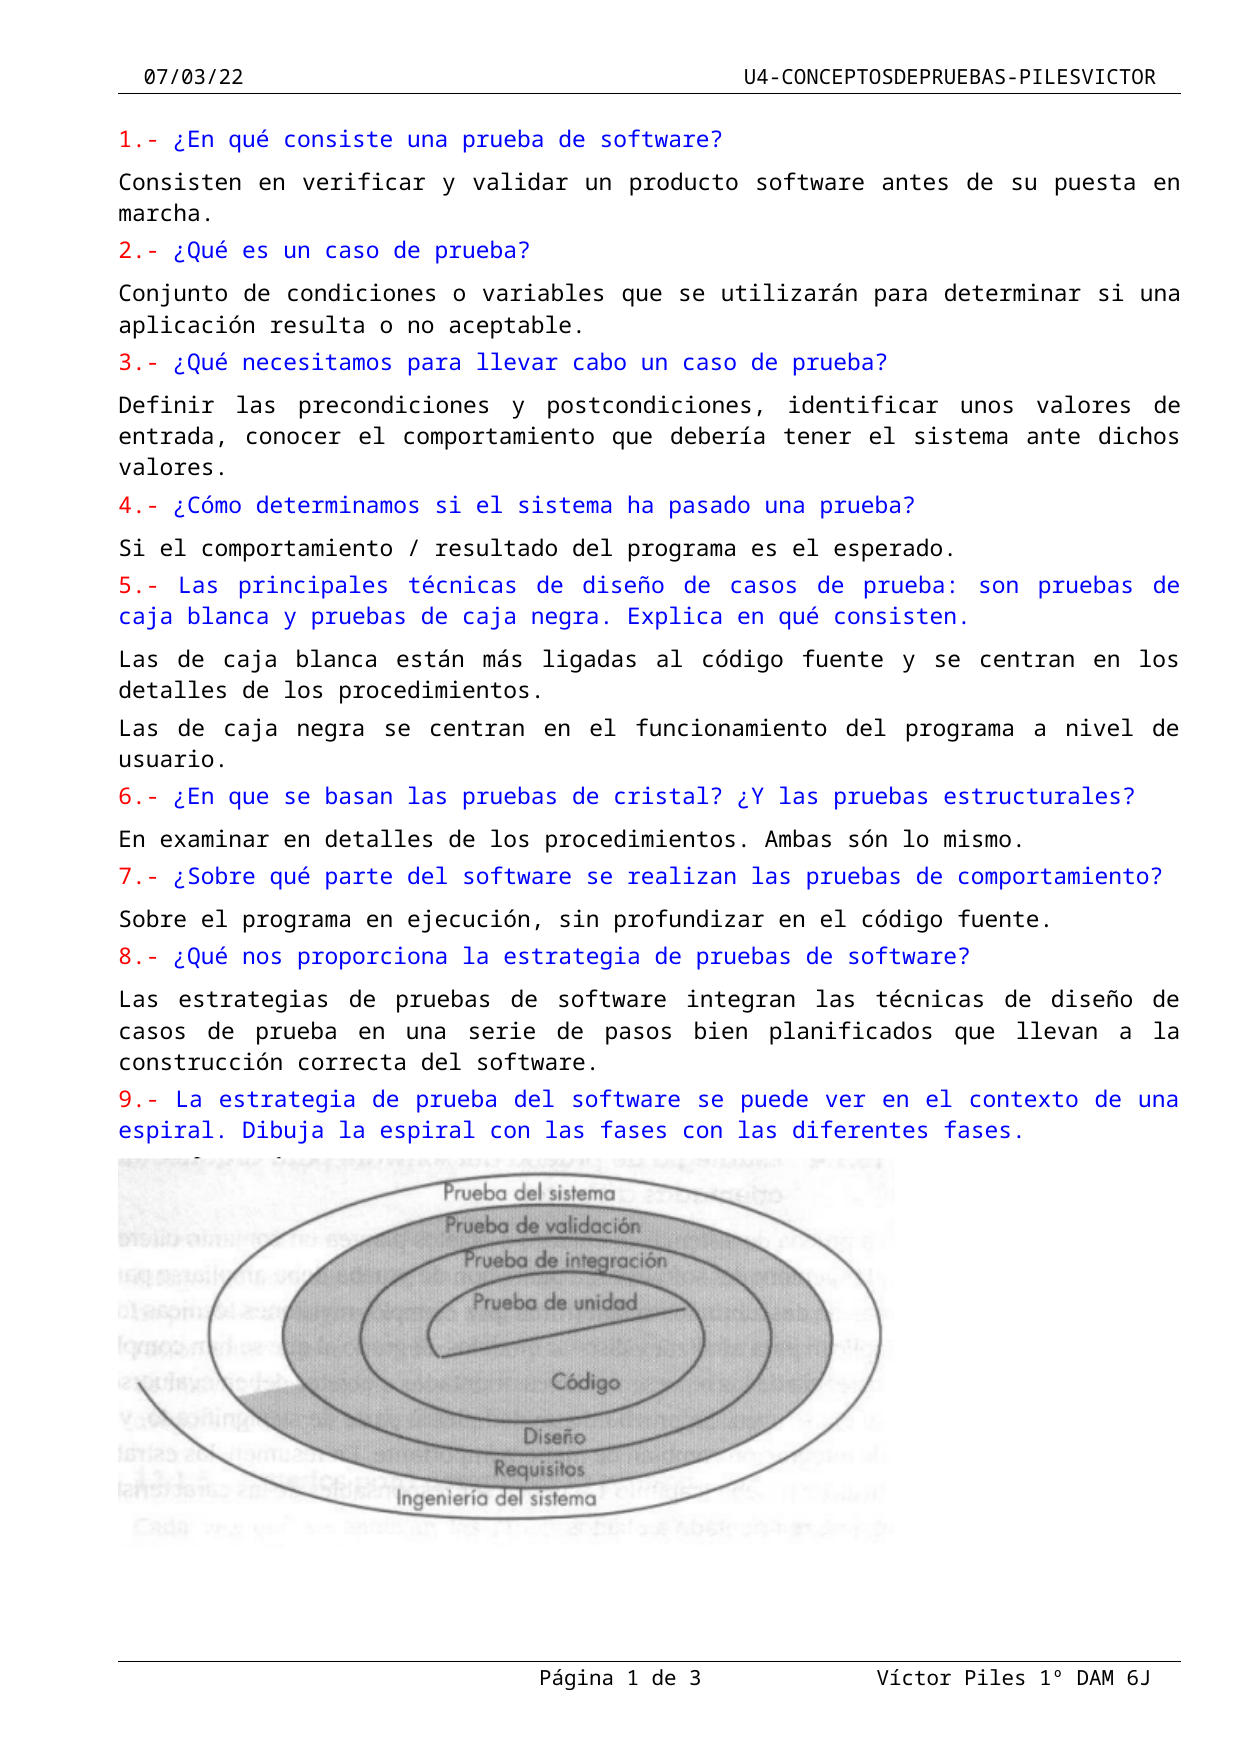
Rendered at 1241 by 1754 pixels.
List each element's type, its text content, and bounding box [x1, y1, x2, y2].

text Conjunto de condiciones o variables que se utilizarán para determinar si una aplicación resulta o no aceptable. [118, 277, 1181, 340]
text 5.- Las principales técnicas de diseño de casos de prueba: son pruebas de caja blanca y pruebas de caja negra. Explica en qué consisten. [118, 569, 1181, 631]
text 1.- ¿En qué consiste una prueba de software? [118, 123, 1181, 154]
text En examinar en detalles de los procedimientos. Ambas són lo mismo. [118, 823, 1181, 854]
text Si el comportamiento / resultado del programa es el esperado. [118, 532, 1181, 563]
text Definir las precondiciones y postcondiciones, identificar unos valores de entrada, conocer el comportamiento que debería tener el sistema ante dichos valores. [118, 389, 1181, 483]
text 4.- ¿Cómo determinamos si el sistema ha pasado una prueba? [118, 488, 1181, 520]
text Consisten en verificar y validar un producto software antes de su puesta en marcha. [118, 166, 1181, 228]
picture [118, 1157, 895, 1547]
text 6.- ¿En que se basan las pruebas de cristal? ¿Y las pruebas estructurales? [118, 780, 1181, 811]
text 8.- ¿Qué nos proporciona la estrategia de pruebas de software? [118, 940, 1181, 972]
text 9.- La estrategia de prueba del software se puede ver en el contexto de una espiral. Dibuja la espiral con las fases con las diferentes fases. [118, 1083, 1181, 1146]
text 2.- ¿Qué es un caso de prueba? [118, 234, 1181, 266]
text 7.- ¿Sobre qué parte del software se realizan las pruebas de comportamiento? [118, 860, 1181, 891]
text Las de caja negra se centran en el funcionamiento del programa a nivel de usuario. [118, 711, 1181, 774]
text Sobre el programa en ejecución, sin profundizar en el código fuente. [118, 903, 1181, 934]
text Las de caja blanca están más ligadas al código fuente y se centran en los detalles de los procedimientos. [118, 643, 1181, 706]
text 3.- ¿Qué necesitamos para llevar cabo un caso de prueba? [118, 346, 1181, 377]
text Las estrategias de pruebas de software integran las técnicas de diseño de casos de prueba en una serie de pasos bien planificados que llevan a la construcción correcta del software. [118, 983, 1181, 1077]
